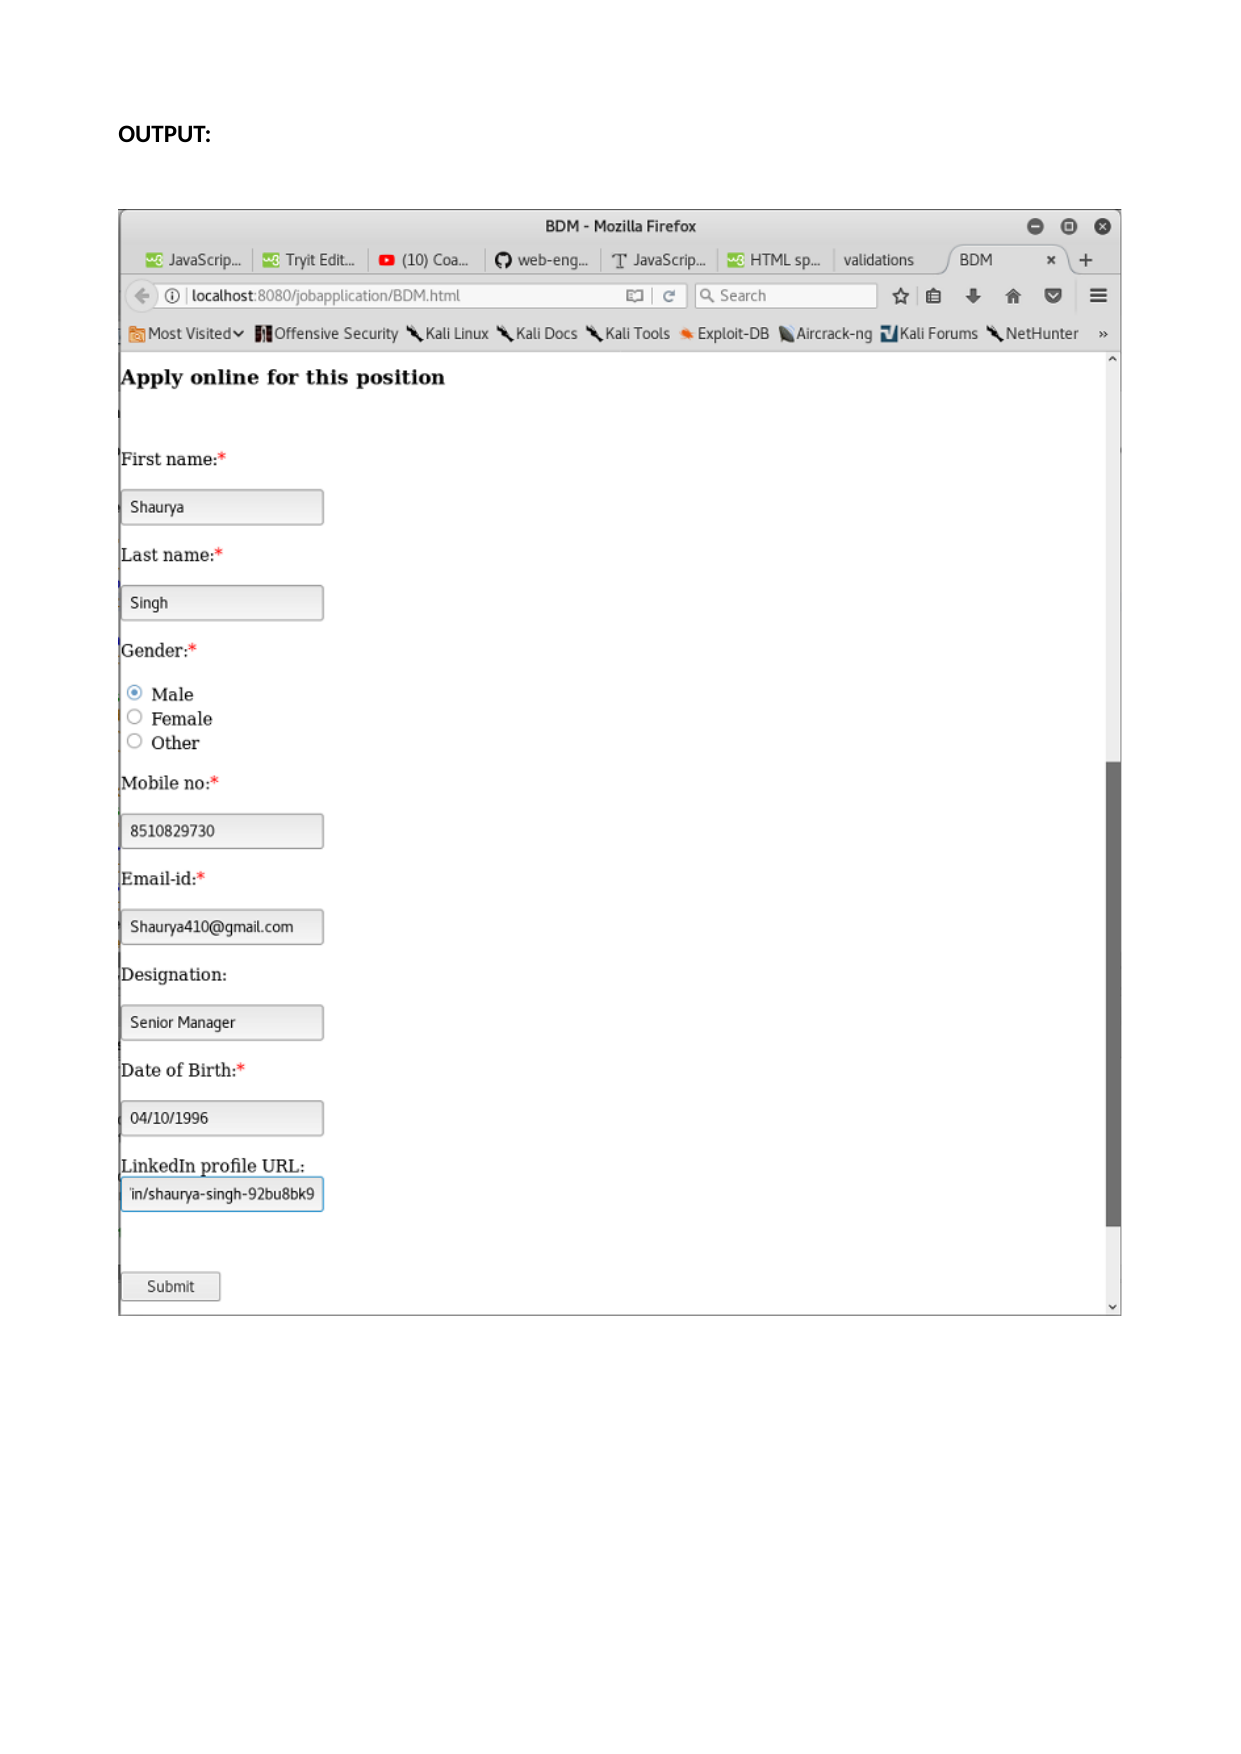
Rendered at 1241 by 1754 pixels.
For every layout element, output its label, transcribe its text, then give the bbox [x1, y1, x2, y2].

text OUTPUT: [118, 118, 1122, 149]
